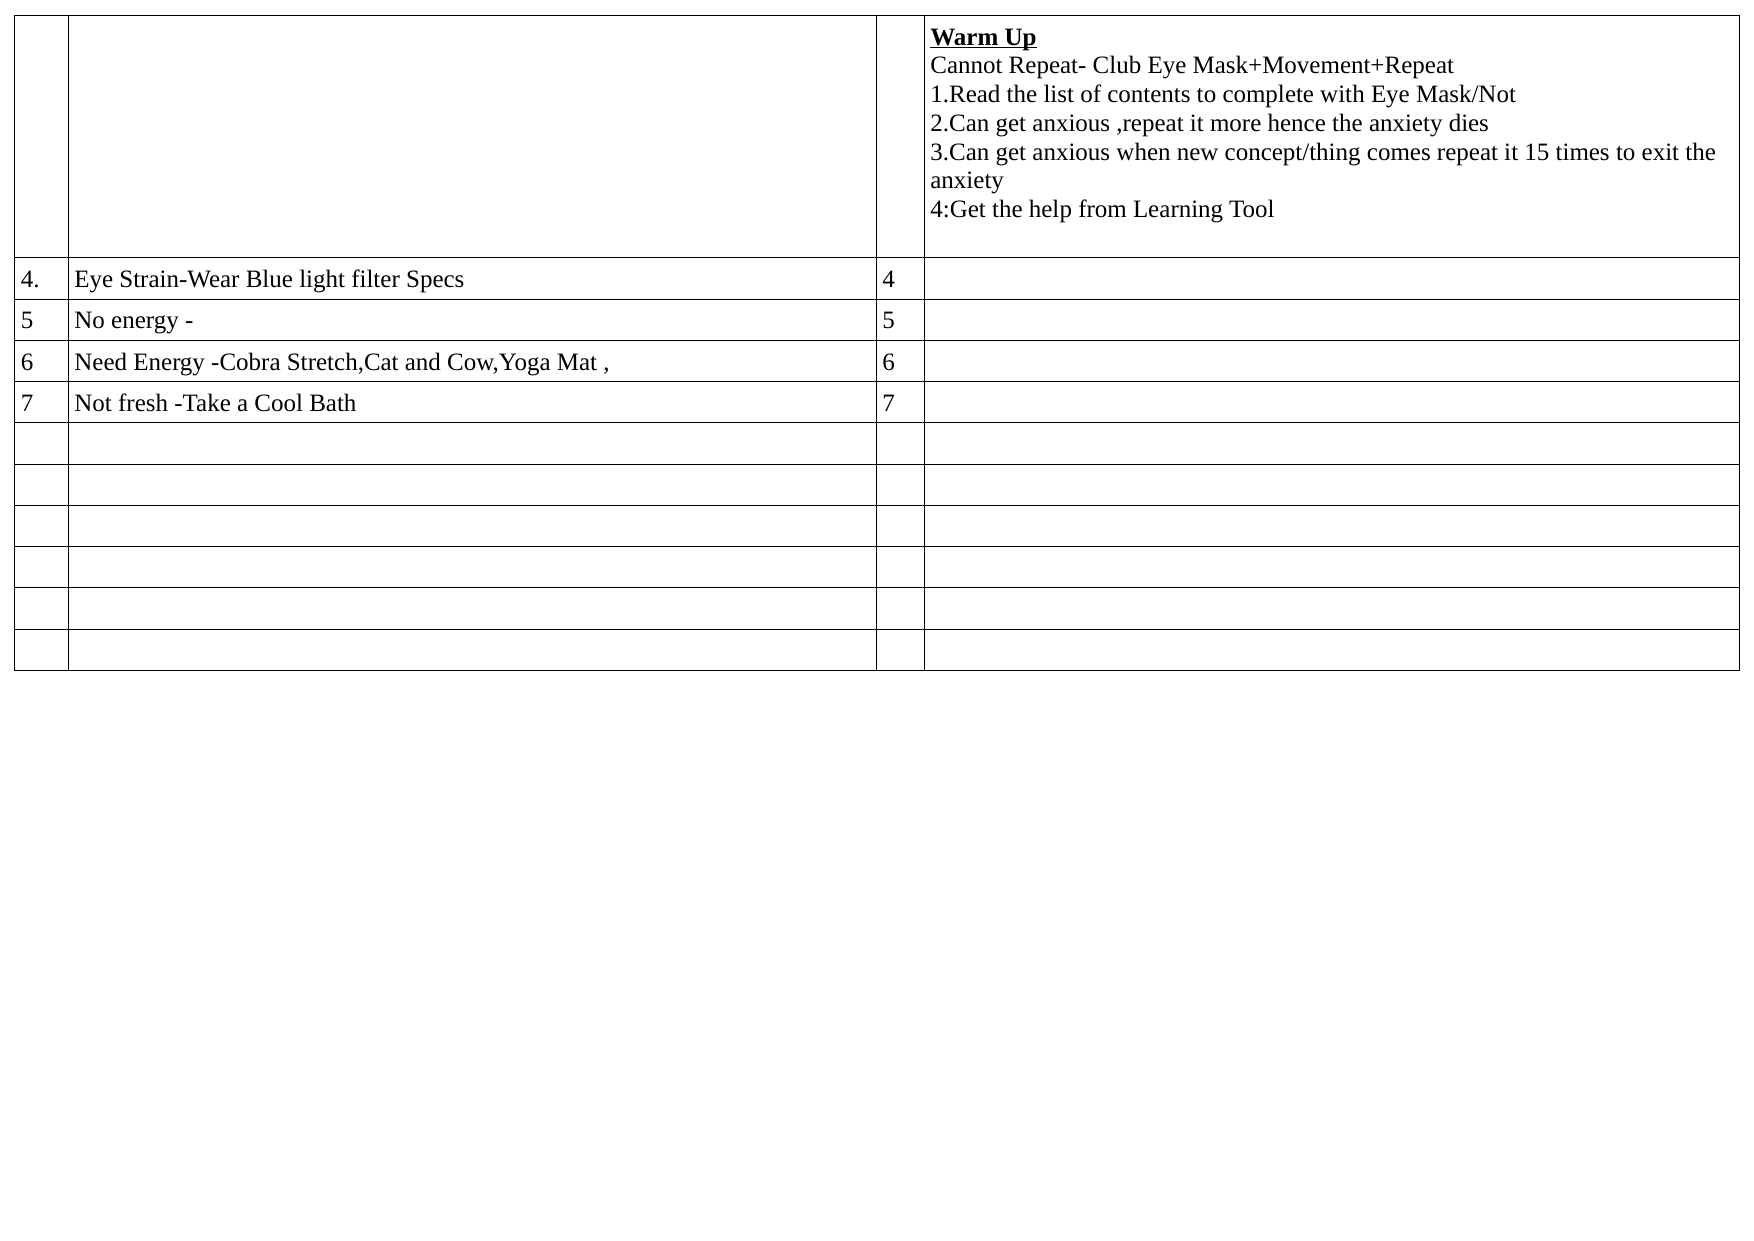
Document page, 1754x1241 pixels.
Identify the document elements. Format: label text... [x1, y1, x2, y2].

table_cell [877, 547, 924, 587]
table_cell [877, 506, 924, 546]
table_cell [15, 547, 68, 587]
table_cell Eye Strain-Wear Blue light filter Specs [69, 258, 876, 298]
table_cell 5 [877, 300, 924, 340]
table_cell 7 [877, 382, 924, 422]
table_cell [877, 630, 924, 670]
table_cell [69, 16, 876, 257]
table_cell [925, 382, 1739, 422]
table_cell [925, 258, 1739, 298]
table_cell [925, 630, 1739, 670]
table_cell 6 [877, 341, 924, 381]
table_cell [925, 423, 1739, 463]
table_cell Need Energy -Cobra Stretch,Cat and Cow,Yoga Mat , [69, 341, 876, 381]
table_cell 7 [15, 382, 68, 422]
table_cell [15, 16, 68, 257]
table_cell [925, 588, 1739, 628]
table_cell 5 [15, 300, 68, 340]
table_cell [877, 423, 924, 463]
table_cell [15, 588, 68, 628]
table_cell 4 [877, 258, 924, 298]
table_cell Warm Up Cannot Repeat- Club Eye Mask+Movement+Repeat 1.Read the list of contents to complete with Eye Mask/Not 2.Can get anxious ,repeat it more hence the anxiety dies 3.Can get anxious when new concept/thing comes repeat it 15 times to exit the anxiety 4:Get the help from Learning Tool [925, 16, 1739, 257]
table_cell No energy - [69, 300, 876, 340]
table_cell [15, 423, 68, 463]
table_cell 4. [15, 258, 68, 298]
table_cell [925, 300, 1739, 340]
table_cell [15, 630, 68, 670]
table_cell [877, 16, 924, 257]
table_cell [925, 341, 1739, 381]
table_cell [69, 465, 876, 505]
table_cell [877, 465, 924, 505]
table_cell [925, 465, 1739, 505]
table_cell Not fresh -Take a Cool Bath [69, 382, 876, 422]
table_cell [15, 506, 68, 546]
table_cell [925, 547, 1739, 587]
table_cell [69, 506, 876, 546]
table_cell [69, 423, 876, 463]
table_cell [69, 630, 876, 670]
table_cell 6 [15, 341, 68, 381]
table_cell [925, 506, 1739, 546]
table_cell [69, 588, 876, 628]
table_cell [15, 465, 68, 505]
table_cell [69, 547, 876, 587]
table_cell [877, 588, 924, 628]
